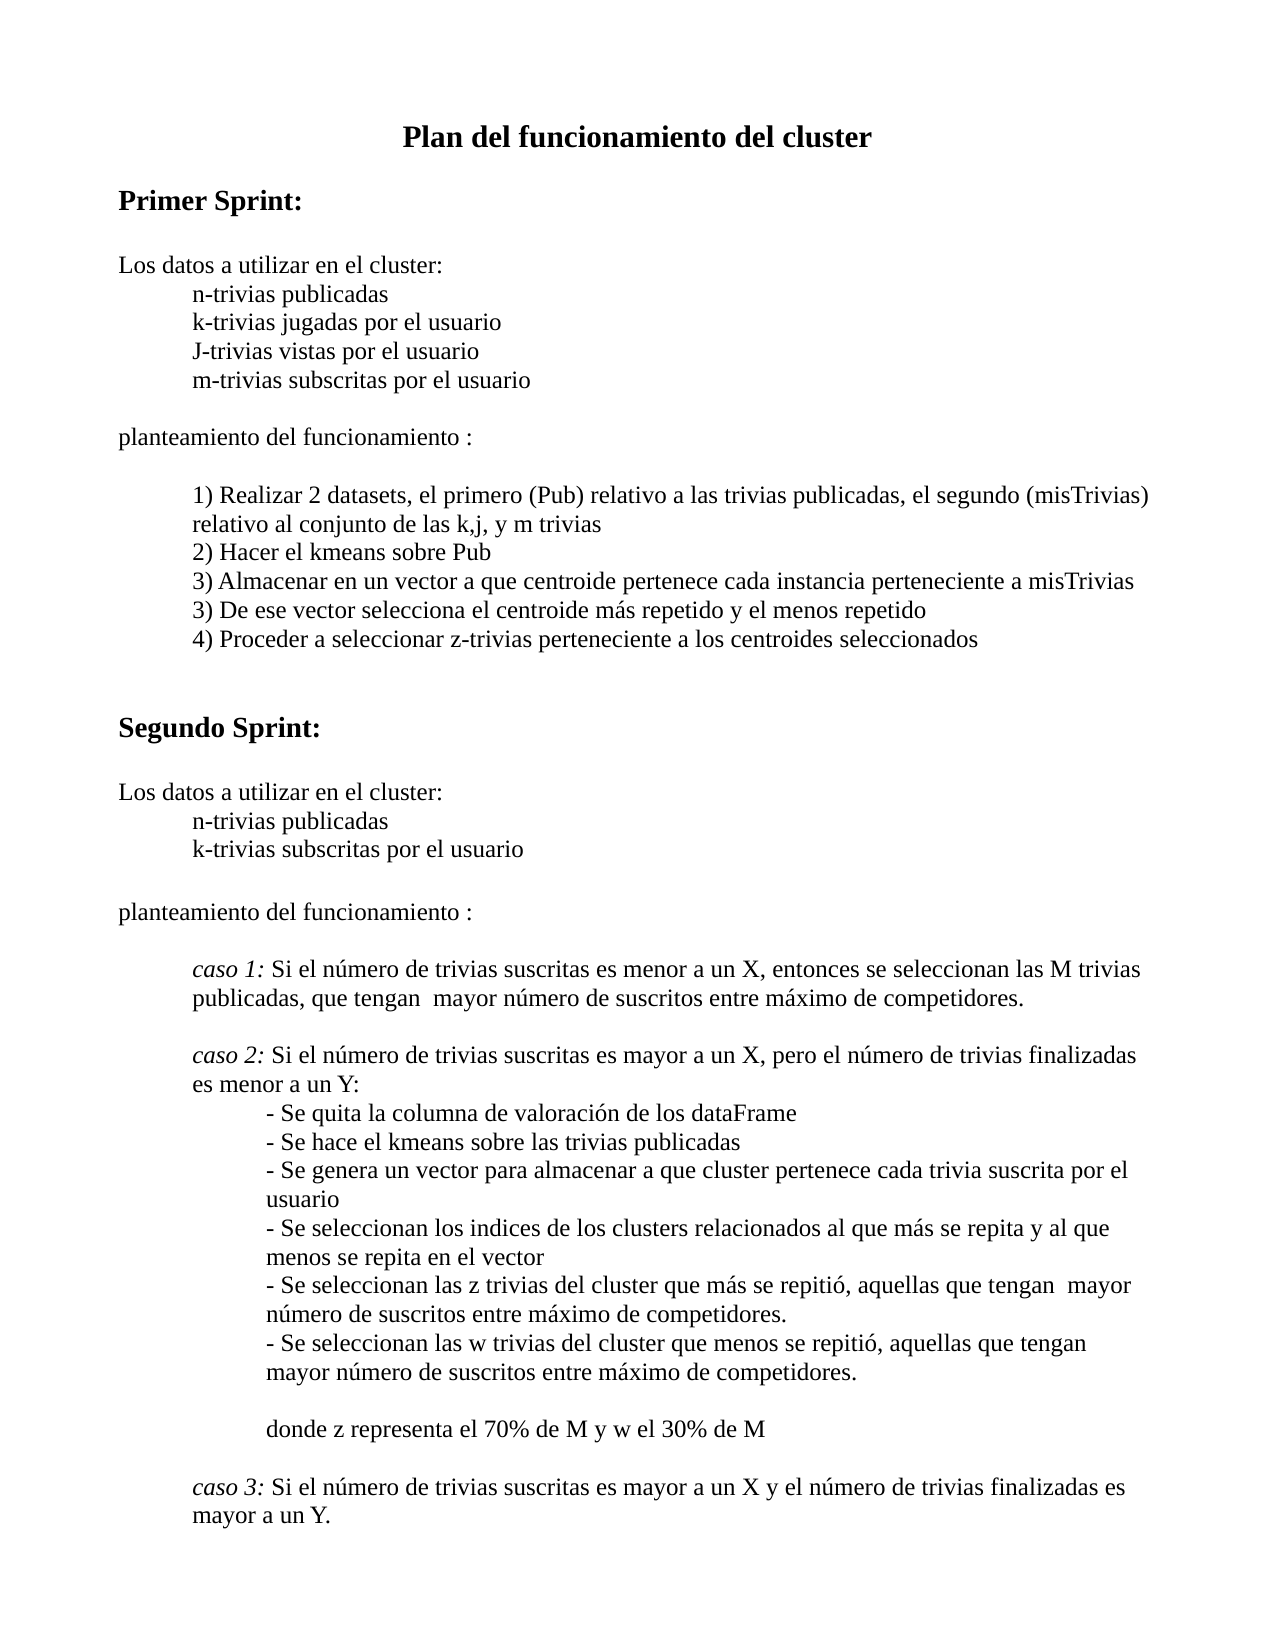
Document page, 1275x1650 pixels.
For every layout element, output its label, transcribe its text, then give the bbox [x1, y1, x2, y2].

text - Se seleccionan las z trivias del cluster que más se repitió, aquellas que tengan mayor número de suscritos entre máximo de competidores. [266, 1271, 1157, 1328]
text Segundo Sprint: [118, 710, 1157, 743]
text m-trivias subscritas por el usuario [118, 365, 1157, 394]
text J-trivias vistas por el usuario [118, 336, 1157, 365]
text Los datos a utilizar en el cluster: [118, 250, 1157, 279]
text 4) Proceder a seleccionar z-trivias perteneciente a los centroides seleccionados [192, 624, 1157, 652]
text Los datos a utilizar en el cluster: [118, 777, 1157, 806]
text k-trivias jugadas por el usuario [118, 307, 1157, 336]
text caso 3: Si el número de trivias suscritas es mayor a un X y el número de trivias finalizadas es mayor a un Y. [192, 1472, 1157, 1529]
text - Se seleccionan los indices de los clusters relacionados al que más se repita y al que menos se repita en el vector [266, 1213, 1157, 1271]
text - Se genera un vector para almacenar a que cluster pertenece cada trivia suscrita por el usuario [266, 1156, 1157, 1213]
text Primer Sprint: [118, 183, 1157, 216]
text Plan del funcionamiento del cluster [118, 118, 1157, 154]
text - Se hace el kmeans sobre las trivias publicadas [266, 1127, 1157, 1156]
text donde z representa el 70% de M y w el 30% de M [118, 1414, 1157, 1443]
text caso 1: Si el número de trivias suscritas es menor a un X, entonces se seleccionan las M trivias publicadas, que tengan mayor número de suscritos entre máximo de competidores. [192, 954, 1157, 1012]
text n-trivias publicadas [118, 279, 1157, 307]
text 2) Hacer el kmeans sobre Pub [192, 537, 1157, 566]
text - Se quita la columna de valoración de los dataFrame [266, 1098, 1157, 1127]
text planteamiento del funcionamiento : [118, 422, 1157, 451]
text planteamiento del funcionamiento : [118, 897, 1157, 926]
text 1) Realizar 2 datasets, el primero (Pub) relativo a las trivias publicadas, el segundo (misTrivias) relativo al conjunto de las k,j, y m trivias [192, 480, 1157, 537]
text n-trivias publicadas [118, 806, 1157, 834]
text 3) Almacenar en un vector a que centroide pertenece cada instancia perteneciente a misTrivias [192, 566, 1157, 595]
text caso 2: Si el número de trivias suscritas es mayor a un X, pero el número de trivias finalizadas es menor a un Y: [192, 1041, 1157, 1098]
text - Se seleccionan las w trivias del cluster que menos se repitió, aquellas que tengan mayor número de suscritos entre máximo de competidores. [266, 1328, 1157, 1386]
text 3) De ese vector selecciona el centroide más repetido y el menos repetido [192, 595, 1157, 624]
text k-trivias subscritas por el usuario [118, 834, 1157, 863]
